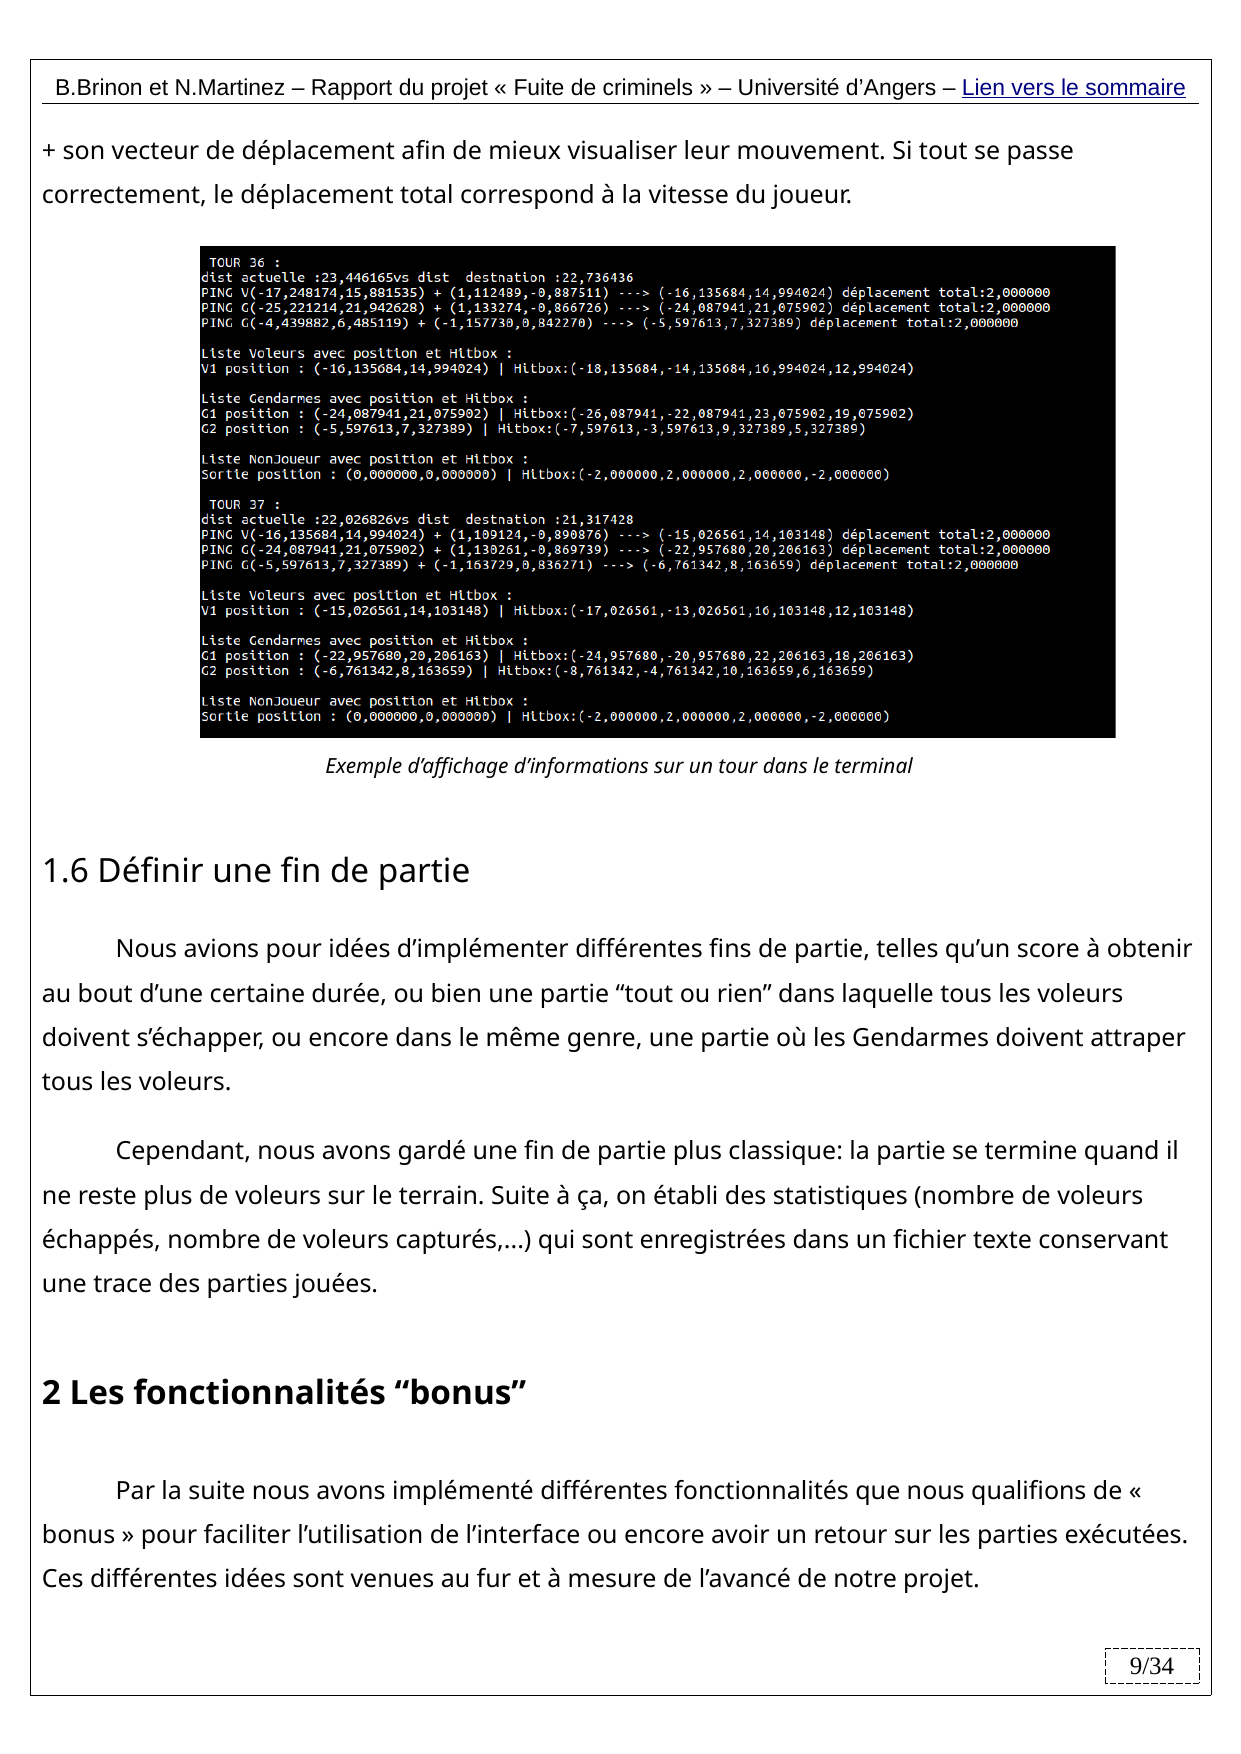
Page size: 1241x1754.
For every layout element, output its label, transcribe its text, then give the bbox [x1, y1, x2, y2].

text Par la suite nous avons implémenté différentes fonctionnalités que nous qualifions de « bonus » pour faciliter l’utilisation de l’interface ou encore avoir un retour sur les parties exécutées. Ces différentes idées sont venues au fur et à mesure de l’avancé de notre projet. [42, 1472, 1199, 1595]
text Exemple d’affichage d’informations sur un tour dans le terminal [42, 751, 1199, 779]
text 1.6 Définir une fin de partie [42, 847, 1199, 892]
text Nous avions pour idées d’implémenter différentes fins de partie, telles qu’un score à obtenir au bout d’une certaine durée, ou bien une partie “tout ou rien” dans laquelle tous les voleurs doivent s’échapper, ou encore dans le même genre, une partie où les Gendarmes doivent attraper tous les voleurs. [42, 931, 1199, 1098]
text Cependant, nous avons gardé une fin de partie plus classique: la partie se termine quand il ne reste plus de voleurs sur le terrain. Suite à ça, on établi des statistiques (nombre de voleurs échappés, nombre de voleurs capturés,...) qui sont enregistrées dans un fichier texte conservant une trace des parties jouées. [42, 1133, 1199, 1300]
picture [200, 246, 1116, 738]
text + son vecteur de déplacement afin de mieux visualiser leur mouvement. Si tout se passe correctement, le déplacement total correspond à la vitesse du joueur. [42, 133, 1199, 211]
text 2 Les fonctionnalités “bonus” [42, 1369, 1199, 1414]
